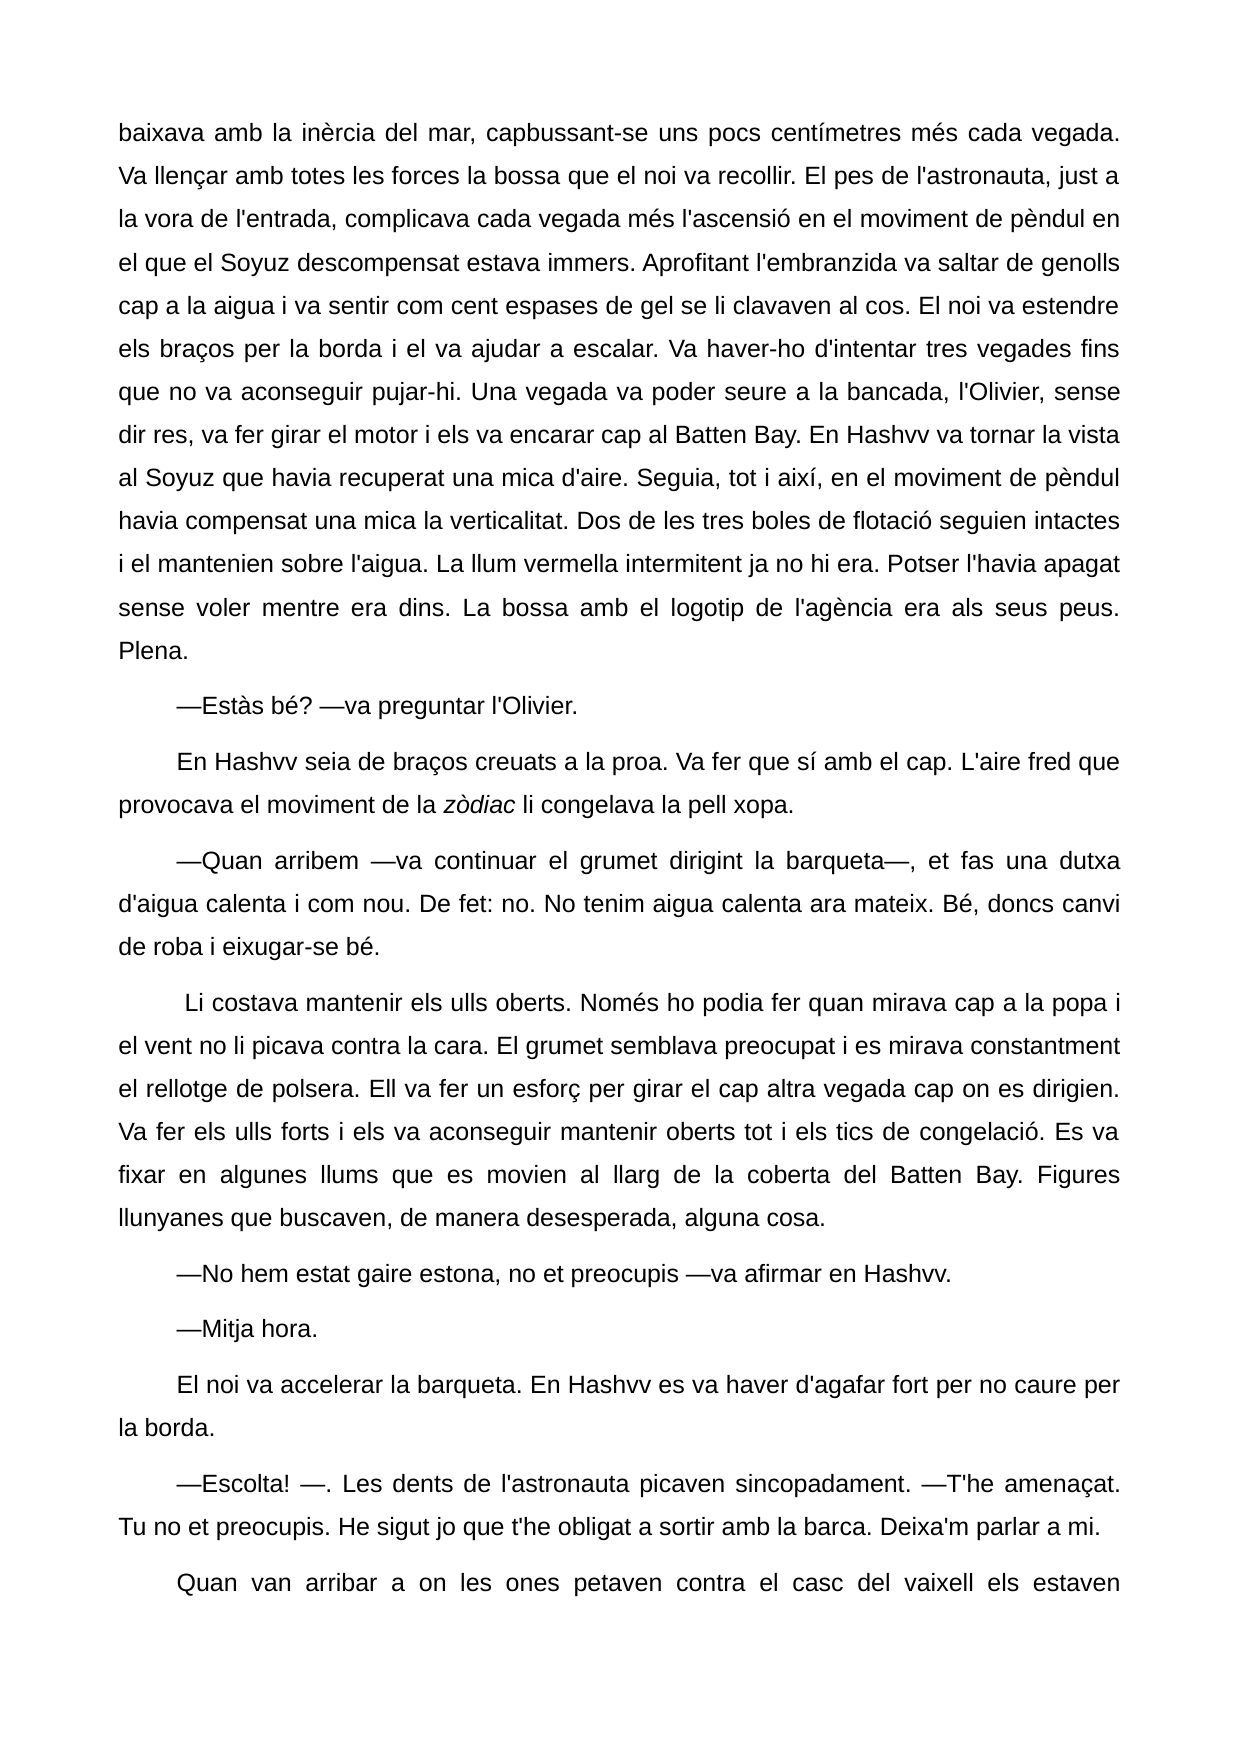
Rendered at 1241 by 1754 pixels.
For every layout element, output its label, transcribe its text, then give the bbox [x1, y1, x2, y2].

text —Estàs bé? —va preguntar l'Olivier. [118, 691, 1122, 720]
text —Mitja hora. [118, 1314, 1122, 1343]
text baixava amb la inèrcia del mar, capbussant-se uns pocs centímetres més cada vegada. Va llençar amb totes les forces la bossa que el noi va recollir. El pes de l'astronauta, just a la vora de l'entrada, complicava cada vegada més l'ascensió en el moviment de pèndul en el que el Soyuz descompensat estava immers. Aprofitant l'embranzida va saltar de genolls cap a la aigua i va sentir com cent espases de gel se li clavaven al cos. El noi va estendre els braços per la borda i el va ajudar a escalar. Va haver-ho d'intentar tres vegades fins que no va aconseguir pujar-hi. Una vegada va poder seure a la bancada, l'Olivier, sense dir res, va fer girar el motor i els va encarar cap al Batten Bay. En Hashvv va tornar la vista al Soyuz que havia recuperat una mica d'aire. Seguia, tot i així, en el moviment de pèndul havia compensat una mica la verticalitat. Dos de les tres boles de flotació seguien intactes i el mantenien sobre l'aigua. La llum vermella intermitent ja no hi era. Potser l'havia apagat sense voler mentre era dins. La bossa amb el logotip de l'agència era als seus peus. Plena. [118, 118, 1122, 664]
text —No hem estat gaire estona, no et preocupis —va afirmar en Hashvv. [118, 1259, 1122, 1287]
text El noi va accelerar la barqueta. En Hashvv es va haver d'agafar fort per no caure per la borda. [118, 1370, 1122, 1442]
text —Quan arribem —va continuar el grumet dirigint la barqueta—, et fas una dutxa d'aigua calenta i com nou. De fet: no. No tenim aigua calenta ara mateix. Bé, doncs canvi de roba i eixugar-se bé. [118, 846, 1122, 961]
text Quan van arribar a on les ones petaven contra el casc del vaixell els estaven [118, 1567, 1122, 1596]
text —Escolta! —. Les dents de l'astronauta picaven sincopadament. —T'he amenaçat. Tu no et preocupis. He sigut jo que t'he obligat a sortir amb la barca. Deixa'm parlar a mi. [118, 1469, 1122, 1541]
text Li costava mantenir els ulls oberts. Només ho podia fer quan mirava cap a la popa i el vent no li picava contra la cara. El grumet semblava preocupat i es mirava constantment el rellotge de polsera. Ell va fer un esforç per girar el cap altra vegada cap on es dirigien. Va fer els ulls forts i els va aconseguir mantenir oberts tot i els tics de congelació. Es va fixar en algunes llums que es movien al llarg de la coberta del Batten Bay. Figures llunyanes que buscaven, de manera desesperada, alguna cosa. [118, 987, 1122, 1232]
text En Hashvv seia de braços creuats a la proa. Va fer que sí amb el cap. L'aire fred que provocava el moviment de la zòdiac li congelava la pell xopa. [118, 747, 1122, 819]
